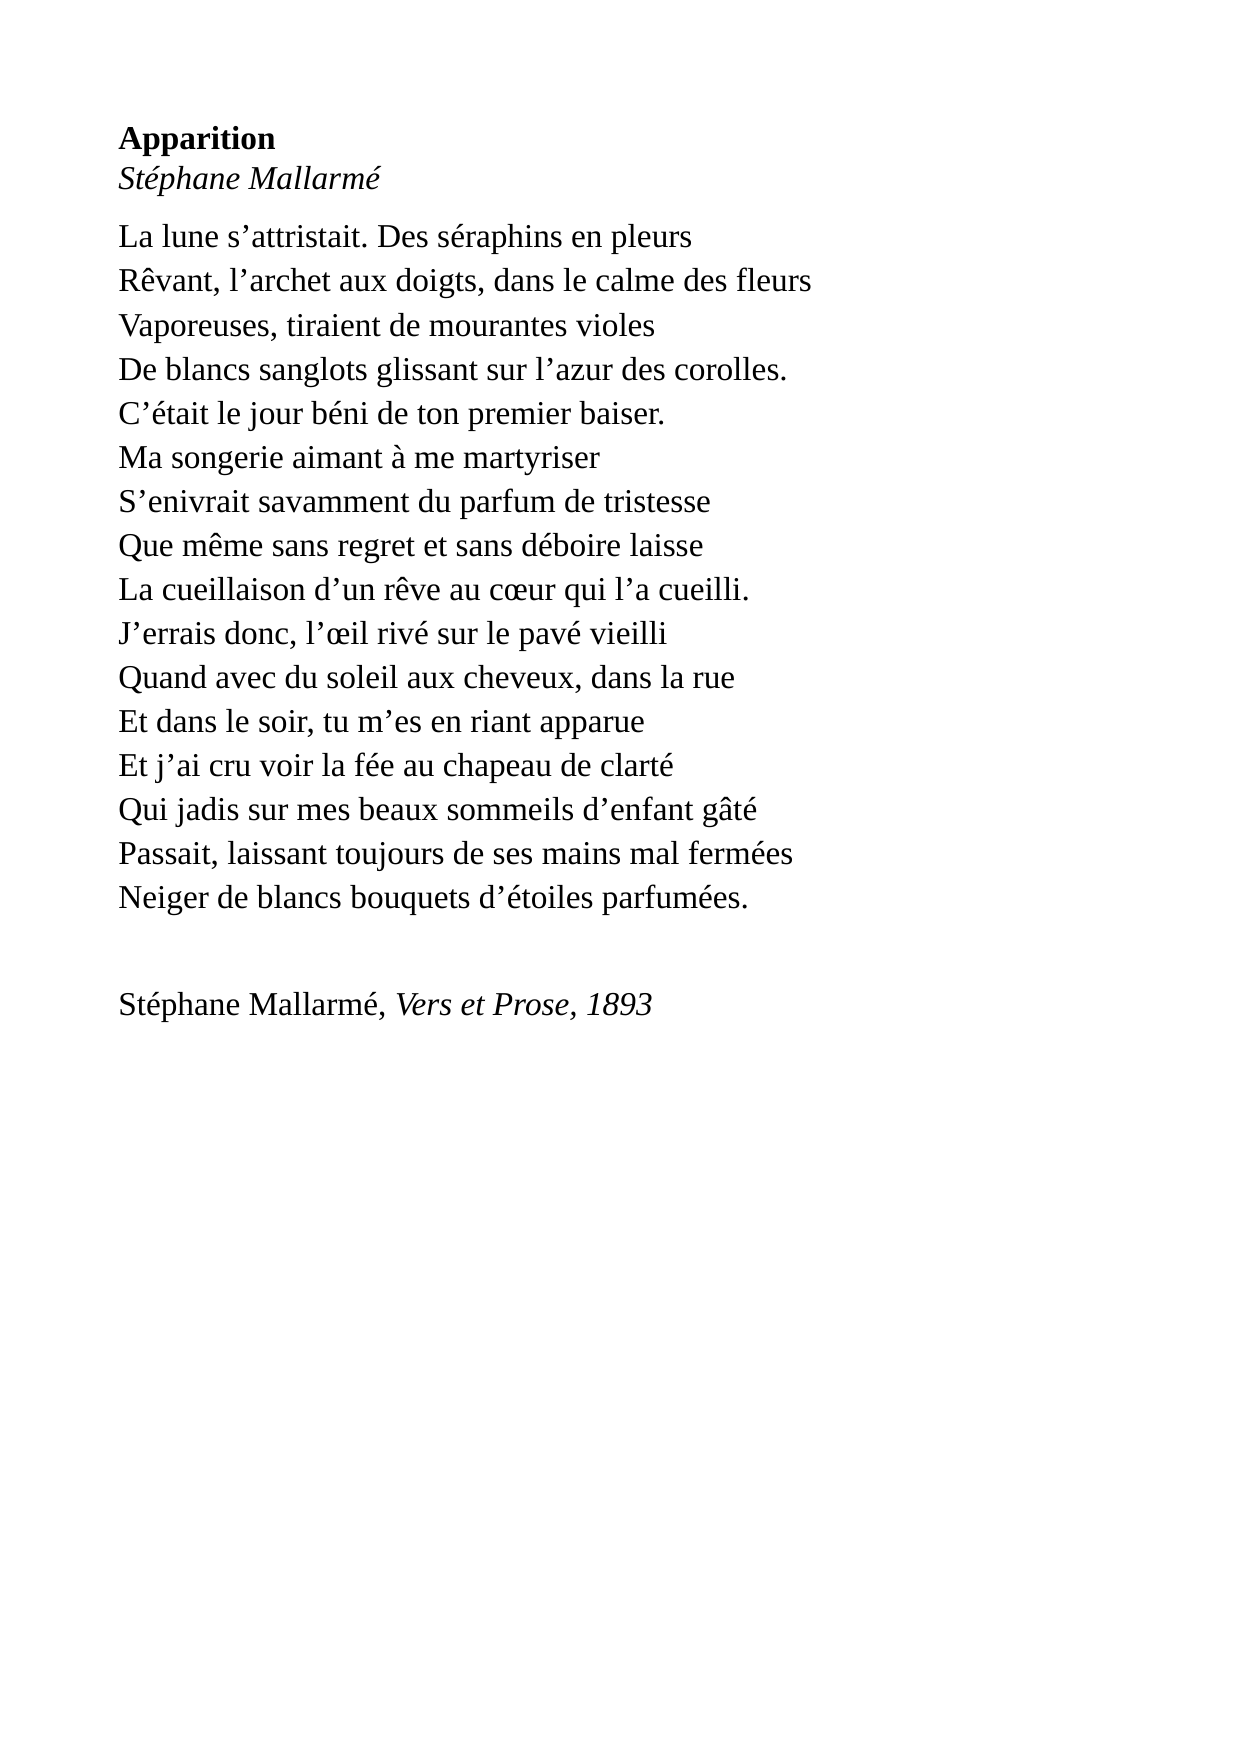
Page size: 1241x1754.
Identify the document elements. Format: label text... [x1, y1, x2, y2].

text Stéphane Mallarmé, Vers et Prose, 1893 [118, 984, 1122, 1022]
subtitle Apparition [118, 118, 1122, 156]
text La lune s’attristait. Des séraphins en pleurs Rêvant, l’archet aux doigts, dans le calme des fleurs Vaporeuses, tiraient de mourantes violes De blancs sanglots glissant sur l’azur des corolles. C’était le jour béni de ton premier baiser. Ma songerie aimant à me martyriser S’enivrait savamment du parfum de tristesse Que même sans regret et sans déboire laisse La cueillaison d’un rêve au cœur qui l’a cueilli. J’errais donc, l’œil rivé sur le pavé vieilli Quand avec du soleil aux cheveux, dans la rue Et dans le soir, tu m’es en riant apparue Et j’ai cru voir la fée au chapeau de clarté Qui jadis sur mes beaux sommeils d’enfant gâté Passait, laissant toujours de ses mains mal fermées Neiger de blancs bouquets d’étoiles parfumées. [118, 217, 1122, 916]
text Stéphane Mallarmé [118, 158, 1122, 196]
